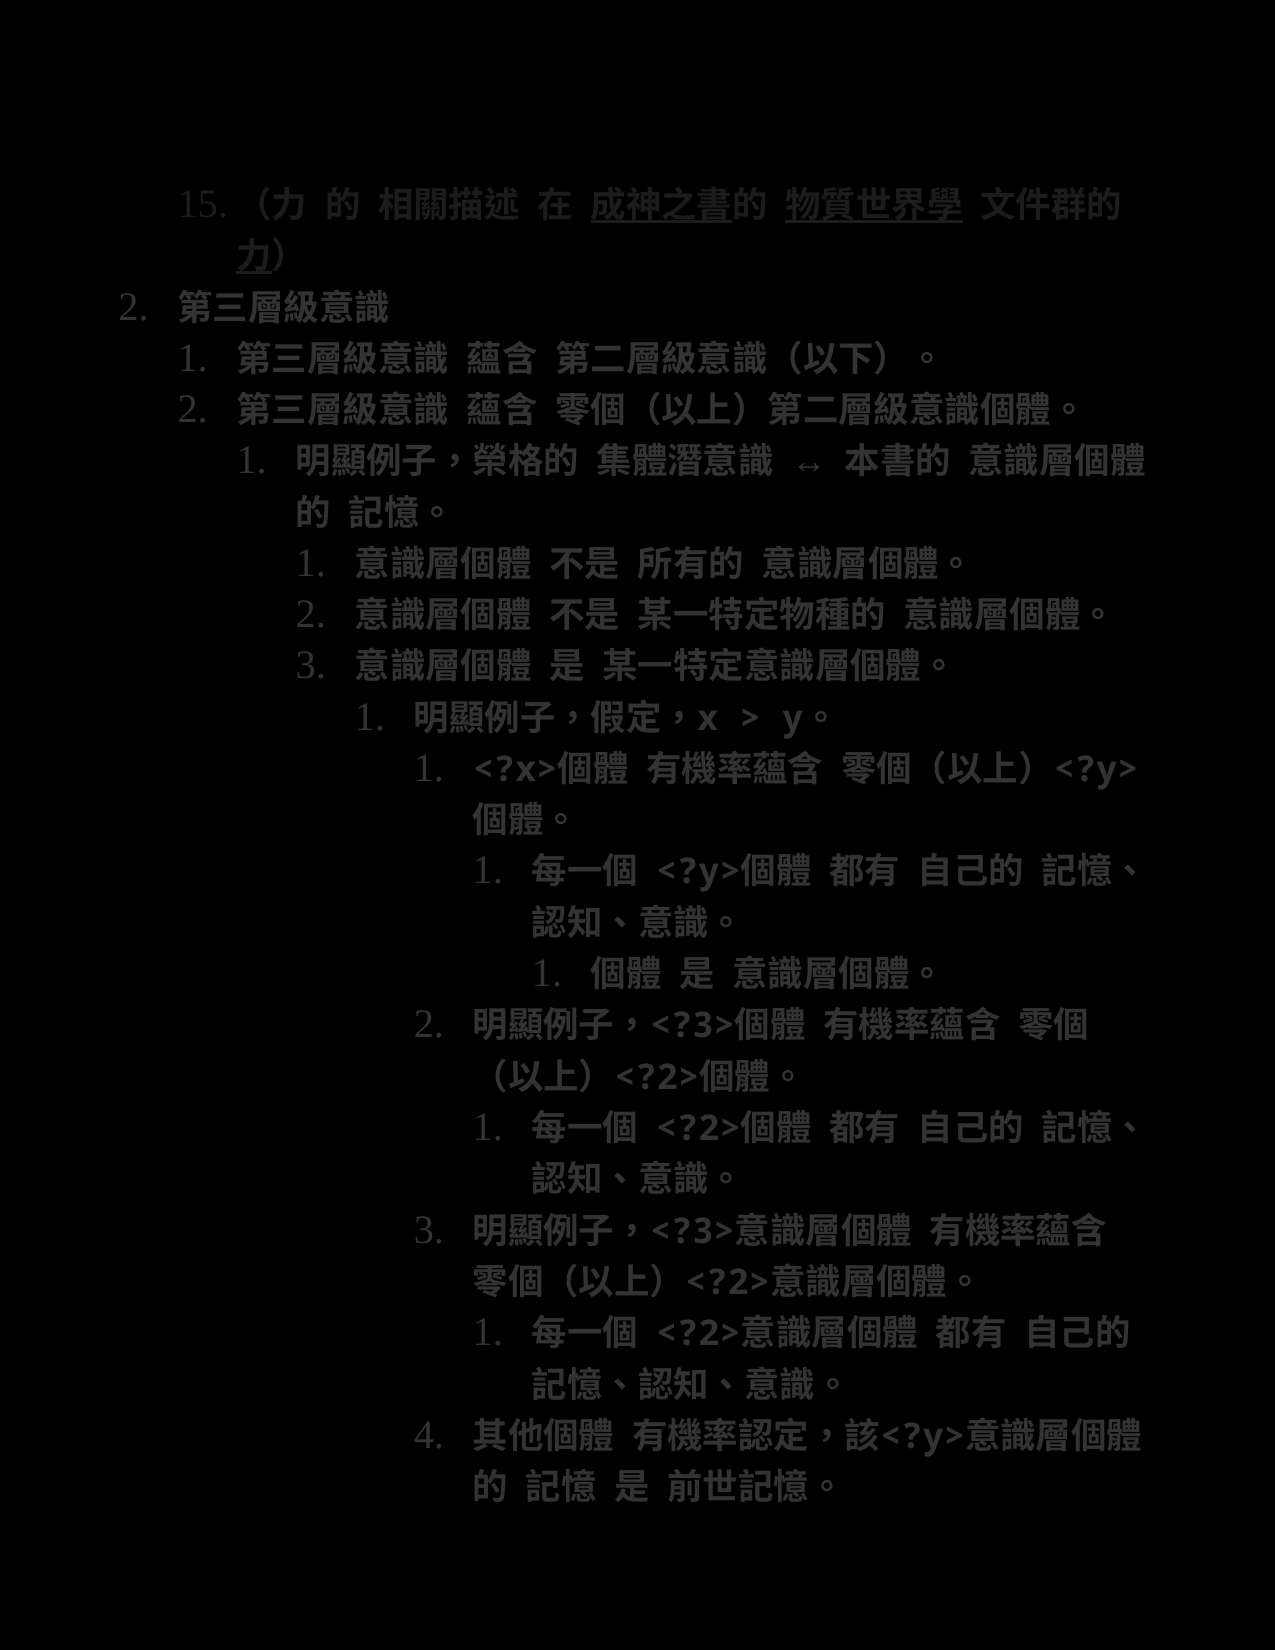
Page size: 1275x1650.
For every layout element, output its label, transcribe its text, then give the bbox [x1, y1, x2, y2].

list 第三層級意識 [118, 279, 1157, 330]
list 每一個 <?2>個體 都有 自己的 記憶、認知、意識。 [472, 1099, 1157, 1202]
list <?x>個體 有機率蘊含 零個（以上）<?y>個體。 [413, 740, 1157, 843]
list 明顯例子，假定，x > y。 [354, 689, 1157, 740]
list 意識層個體 是 某一特定意識層個體。 [295, 638, 1157, 689]
list 第三層級意識 蘊含 零個（以上）第二層級意識個體。 [177, 381, 1157, 433]
list 明顯例子，<?3>意識層個體 有機率蘊含 零個（以上）<?2>意識層個體。 [413, 1202, 1157, 1305]
list 每一個 <?y>個體 都有 自己的 記憶、認知、意識。 [472, 843, 1157, 945]
list 其他個體 有機率認定，該<?y>意識層個體的 記憶 是 前世記憶。 [413, 1407, 1157, 1510]
list 明顯例子，<?3>個體 有機率蘊含 零個（以上）<?2>個體。 [413, 997, 1157, 1099]
list 第三層級意識 蘊含 第二層級意識（以下）。 [177, 330, 1157, 381]
list 意識層個體 不是 某一特定物種的 意識層個體。 [295, 586, 1157, 638]
list 明顯例子，榮格的 集體潛意識 ↔ 本書的 意識層個體的 記憶。 [236, 433, 1157, 535]
list 個體 是 意識層個體。 [532, 945, 1157, 997]
list 每一個 <?2>意識層個體 都有 自己的 記憶、認知、意識。 [472, 1305, 1157, 1407]
list 意識層個體 不是 所有的 意識層個體。 [295, 535, 1157, 586]
list （力 的 相關描述 在 成神之書的 物質世界學 文件群的 力） [177, 176, 1157, 279]
